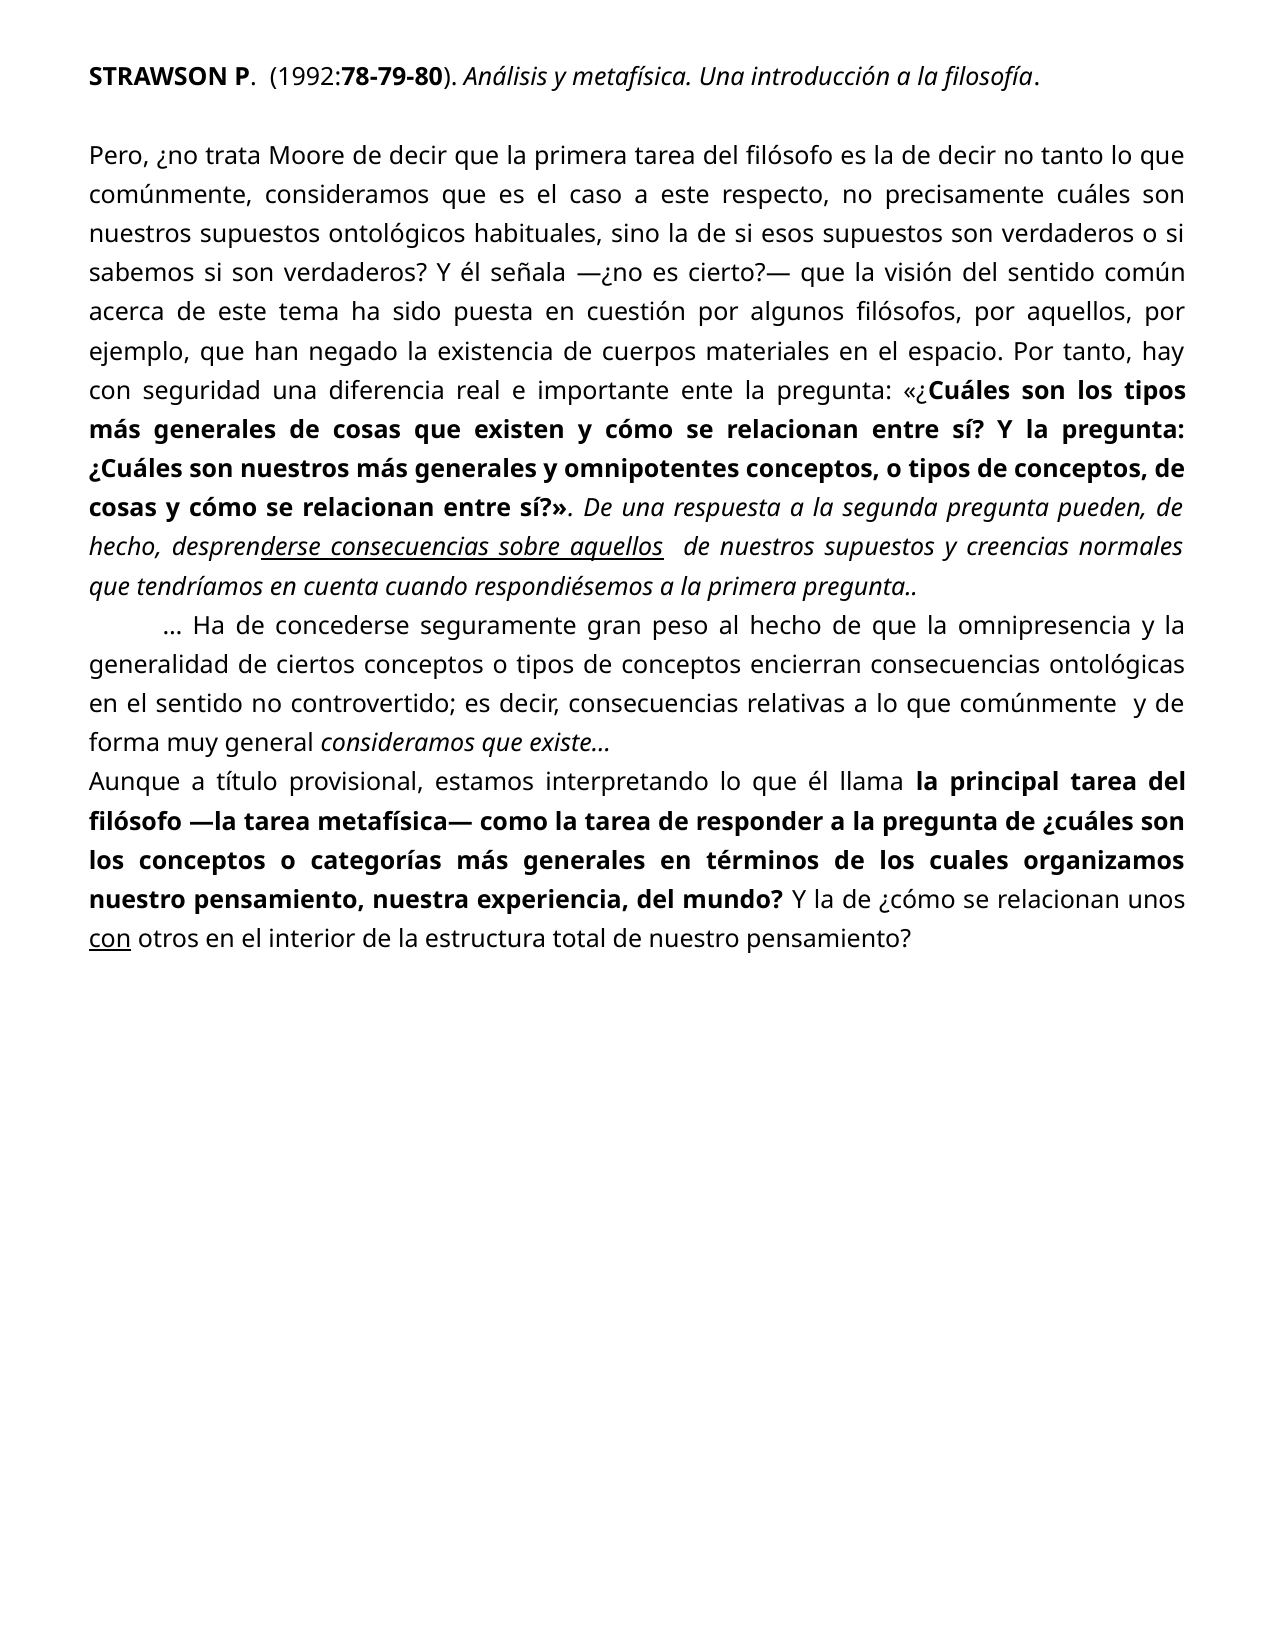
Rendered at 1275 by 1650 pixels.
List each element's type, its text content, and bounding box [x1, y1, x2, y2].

text Pero, ¿no trata Moore de decir que la primera tarea del filósofo es la de decir no tanto lo que comúnmente, consideramos que es el caso a este respecto, no precisamente cuáles son nuestros supuestos ontológicos habituales, sino la de si esos supuestos son verdaderos o si sabemos si son verdaderos? Y él señala —¿no es cierto?— que la visión del sentido común acerca de este tema ha sido puesta en cuestión por algunos filósofos, por aquellos, por ejemplo, que han negado la existencia de cuerpos materiales en el espacio. Por tanto, hay con seguridad una diferencia real e importante ente la pregunta: «¿Cuáles son los tipos más generales de cosas que existen y cómo se relacionan entre sí? Y la pregunta: ¿Cuáles son nuestros más generales y omnipotentes conceptos, o tipos de conceptos, de cosas y cómo se relacionan entre sí?». De una respuesta a la segunda pregunta pueden, de hecho, desprenderse consecuencias sobre aquellos de nuestros supuestos y creencias normales que tendríamos en cuenta cuando respondiésemos a la primera pregunta.. [88, 137, 1186, 602]
text … Ha de concederse seguramente gran peso al hecho de que la omnipresencia y la generalidad de ciertos conceptos o tipos de conceptos encierran consecuencias ontológicas en el sentido no controvertido; es decir, consecuencias relativas a lo que comúnmente y de forma muy general consideramos que existe… [88, 607, 1186, 759]
text STRAWSON P. (1992:78-79-80). Análisis y metafísica. Una introducción a la filosofía. [88, 59, 1186, 93]
text Aunque a título provisional, estamos interpretando lo que él llama la principal tarea del filósofo —la tarea metafísica— como la tarea de responder a la pregunta de ¿cuáles son los conceptos o categorías más generales en términos de los cuales organizamos nuestro pensamiento, nuestra experiencia, del mundo? Y la de ¿cómo se relacionan unos con otros en el interior de la estructura total de nuestro pensamiento? [88, 764, 1186, 955]
